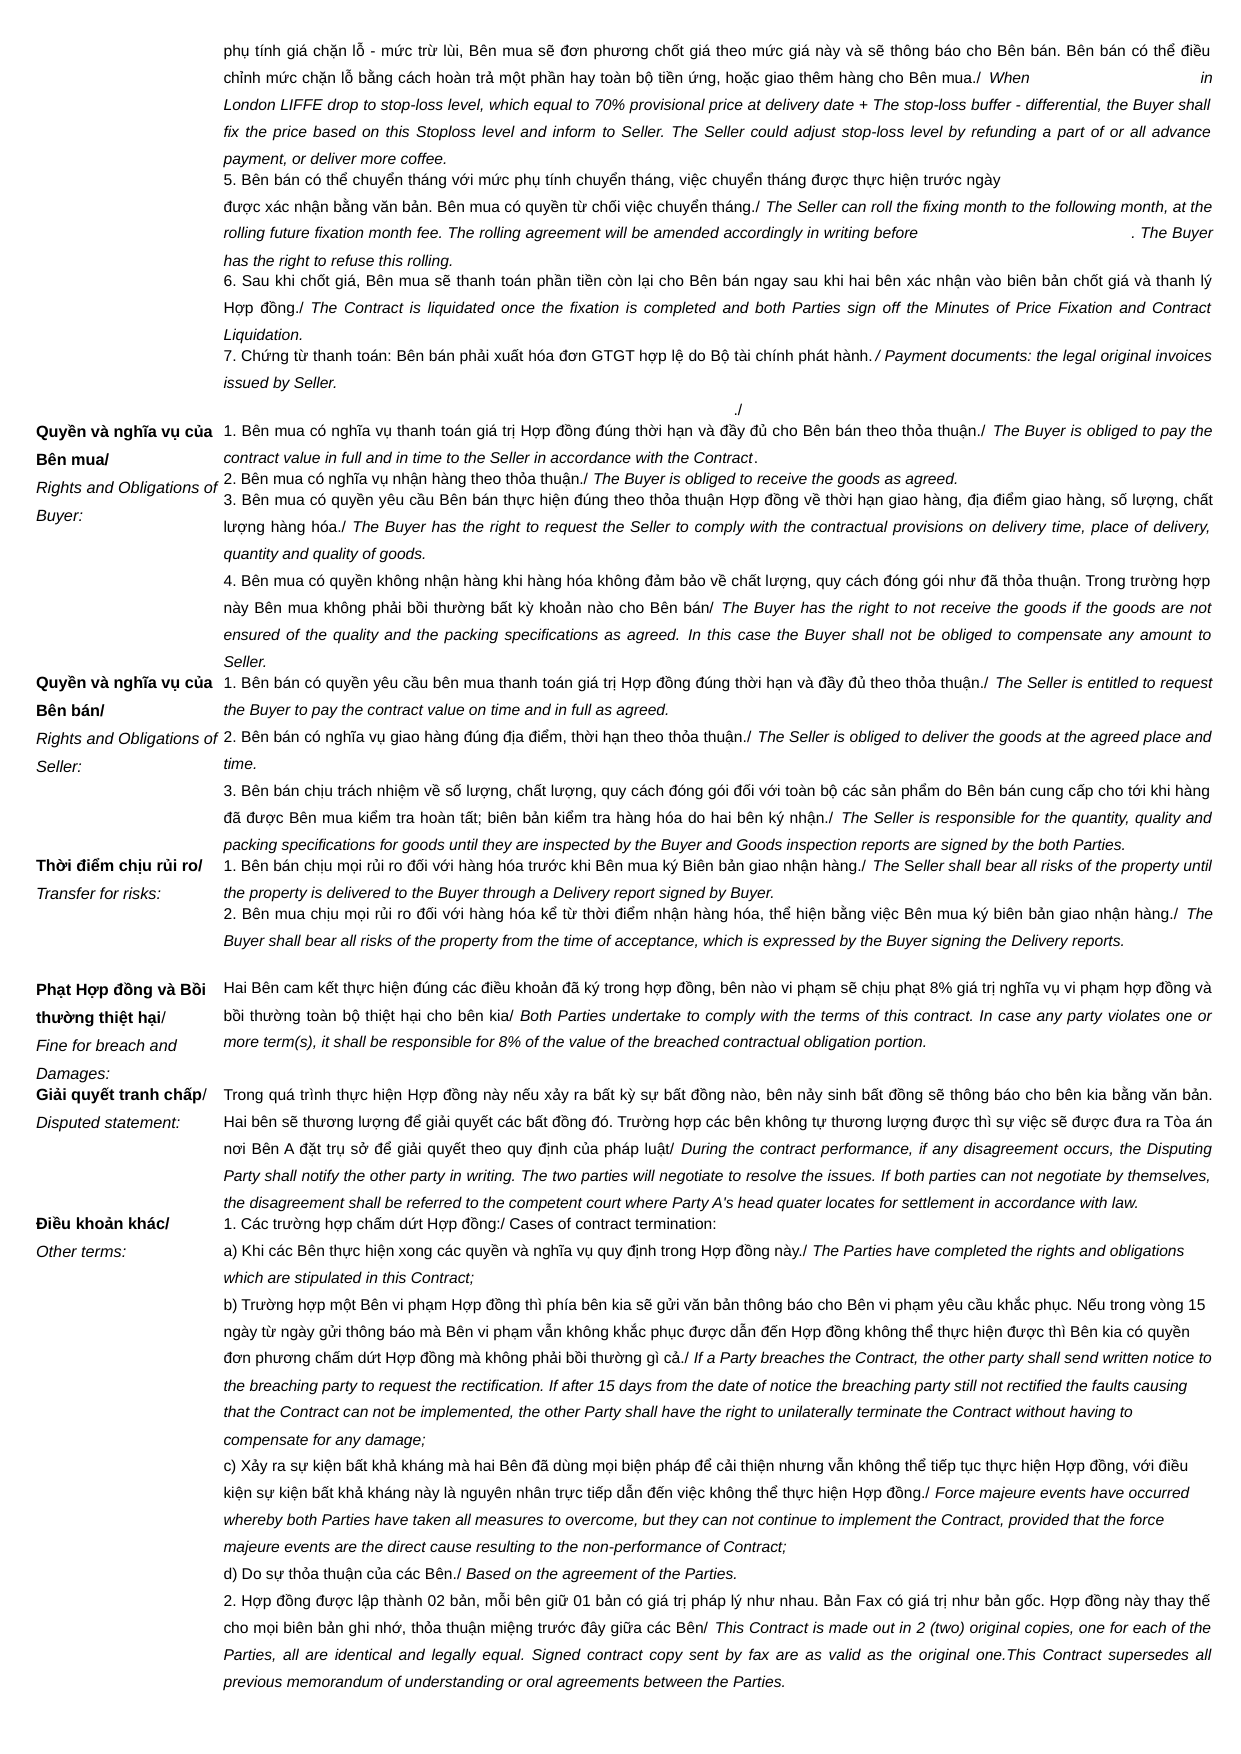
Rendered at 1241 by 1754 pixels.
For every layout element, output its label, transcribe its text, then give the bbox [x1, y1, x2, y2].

table_cell [34, 346, 222, 421]
table_cell Điều khoản khác/ Other terms: [34, 1213, 222, 1692]
table_cell Quyền và nghĩa vụ của Bên bán/ Rights and Obligations of Seller: [34, 672, 222, 855]
table_cell Hai Bên cam kết thực hiện đúng các điều khoản đã ký trong hợp đồng, bên nào vi phạm sẽ chịu phạt 8% giá trị nghĩa vụ vi phạm hợp đồng và bồi thường toàn bộ thiệt hại cho bên kia/ Both Parties undertake to comply with the terms of this contract. In case any party violates one or more term(s), it shall be responsible for 8% of the value of the breached contractual obligation portion. [222, 951, 1216, 1084]
table_cell [34, 40, 222, 169]
table_cell Thời điểm chịu rủi ro/ Transfer for risks: [34, 855, 222, 951]
table_cell 4. Khi giá trên thị trường London tháng <get_month(o.date_fix)> giảm xuống mức chặn lỗ bằng 70% giá tạm tính tại thời điểm giao hàng + mức phụ tính giá chặn lỗ - mức trừ lùi, Bên mua sẽ đơn phương chốt giá theo mức giá này và sẽ thông báo cho Bên bán. Bên bán có thể điều chỉnh mức chặn lỗ bằng cách hoàn trả một phần hay toàn bộ tiền ứng, hoặc giao thêm hàng cho Bên mua./ When <get_myear(o.date_fix)> in London LIFFE drop to stop-loss level, which equal to 70% provisional price at delivery date + The stop-loss buffer - differential, the Buyer shall fix the price based on this Stoploss level and inform to Seller. The Seller could adjust stop-loss level by refunding a part of or all advance payment, or deliver more coffee. [222, 40, 1216, 169]
table_cell Quyền và nghĩa vụ của Bên mua/ Rights and Obligations of Buyer: [34, 421, 222, 672]
table_cell 1. Bên bán có quyền yêu cầu bên mua thanh toán giá trị Hợp đồng đúng thời hạn và đầy đủ theo thỏa thuận./ The Seller is entitled to request the Buyer to pay the contract value on time and in full as agreed. 2. Bên bán có nghĩa vụ giao hàng đúng địa điểm, thời hạn theo thỏa thuận./ The Seller is obliged to deliver the goods at the agreed place and time. 3. Bên bán chịu trách nhiệm về số lượng, chất lượng, quy cách đóng gói đối với toàn bộ các sản phẩm do Bên bán cung cấp cho tới khi hàng đã được Bên mua kiểm tra hoàn tất; biên bản kiểm tra hàng hóa do hai bên ký nhận./ The Seller is responsible for the quantity, quality and packing specifications for goods until they are inspected by the Buyer and Goods inspection reports are signed by the both Parties. [222, 672, 1216, 855]
table_cell [34, 271, 222, 346]
table_cell 1. Các trường hợp chấm dứt Hợp đồng:/ Cases of contract termination: a) Khi các Bên thực hiện xong các quyền và nghĩa vụ quy định trong Hợp đồng này./ The Parties have completed the rights and obligations which are stipulated in this Contract; b) Trường hợp một Bên vi phạm Hợp đồng thì phía bên kia sẽ gửi văn bản thông báo cho Bên vi phạm yêu cầu khắc phục. Nếu trong vòng 15 ngày từ ngày gửi thông báo mà Bên vi phạm vẫn không khắc phục được dẫn đến Hợp đồng không thể thực hiện được thì Bên kia có quyền đơn phương chấm dứt Hợp đồng mà không phải bồi thường gì cả./ If a Party breaches the Contract, the other party shall send written notice to the breaching party to request the rectification. If after 15 days from the date of notice the breaching party still not rectified the faults causing that the Contract can not be implemented, the other Party shall have the right to unilaterally terminate the Contract without having to compensate for any damage; c) Xảy ra sự kiện bất khả kháng mà hai Bên đã dùng mọi biện pháp để cải thiện nhưng vẫn không thể tiếp tục thực hiện Hợp đồng, với điều kiện sự kiện bất khả kháng này là nguyên nhân trực tiếp dẫn đến việc không thể thực hiện Hợp đồng./ Force majeure events have occurred whereby both Parties have taken all measures to overcome, but they can not continue to implement the Contract, provided that the force majeure events are the direct cause resulting to the non-performance of Contract; d) Do sự thỏa thuận của các Bên./ Based on the agreement of the Parties. 2. Hợp đồng được lập thành 02 bản, mỗi bên giữ 01 bản có giá trị pháp lý như nhau. Bản Fax có giá trị như bản gốc. Hợp đồng này thay thế cho mọi biên bản ghi nhớ, thỏa thuận miệng trước đây giữa các Bên/ This Contract is made out in 2 (two) original copies, one for each of the Parties, all are identical and legally equal. Signed contract copy sent by fax are as valid as the original one.This Contract supersedes all previous memorandum of understanding or oral agreements between the Parties. [222, 1213, 1216, 1692]
table_cell [34, 169, 222, 271]
table_cell Giải quyết tranh chấp/ Disputed statement: [34, 1084, 222, 1213]
table_cell 3. Bên mua có quyền yêu cầu Bên bán thực hiện đúng theo thỏa thuận Hợp đồng về thời hạn giao hàng, địa điểm giao hàng, số lượng, chất lượng hàng hóa./ The Buyer has the right to request the Seller to comply with the contractual provisions on delivery time, place of delivery, quantity and quality of goods. 4. Bên mua có quyền không nhận hàng khi hàng hóa không đảm bảo về chất lượng, quy cách đóng gói như đã thỏa thuận. Trong trường hợp này Bên mua không phải bồi thường bất kỳ khoản nào cho Bên bán/ The Buyer has the right to not receive the goods if the goods are not ensured of the quality and the packing specifications as agreed. In this case the Buyer shall not be obliged to compensate any amount to Seller. [222, 489, 1216, 672]
table_cell 1. Bên bán chịu mọi rủi ro đối với hàng hóa trước khi Bên mua ký Biên bản giao nhận hàng./ The Seller shall bear all risks of the property until the property is delivered to the Buyer through a Delivery report signed by Buyer. [222, 855, 1216, 903]
table_cell Trong quá trình thực hiện Hợp đồng này nếu xảy ra bất kỳ sự bất đồng nào, bên nảy sinh bất đồng sẽ thông báo cho bên kia bằng văn bản. Hai bên sẽ thương lượng để giải quyết các bất đồng đó. Trường hợp các bên không tự thương lượng được thì sự việc sẽ được đưa ra Tòa án nơi Bên A đặt trụ sở để giải quyết theo quy định của pháp luật/ During the contract performance, if any disagreement occurs, the Disputing Party shall notify the other party in writing. The two parties will negotiate to resolve the issues. If both parties can not negotiate by themselves, the disagreement shall be referred to the competent court where Party A's head quater locates for settlement in accordance with law. [222, 1084, 1216, 1213]
table_cell 6. Sau khi chốt giá, Bên mua sẽ thanh toán phần tiền còn lại cho Bên bán ngay sau khi hai bên xác nhận vào biên bản chốt giá và thanh lý Hợp đồng./ The Contract is liquidated once the fixation is completed and both Parties sign off the Minutes of Price Fixation and Contract Liquidation. [222, 271, 1216, 346]
table_cell Phạt Hợp đồng và Bồi thường thiệt hại/ Fine for breach and Damages: [34, 951, 222, 1084]
table_cell 2. Bên mua chịu mọi rủi ro đối với hàng hóa kể từ thời điểm nhận hàng hóa, thể hiện bằng việc Bên mua ký biên bản giao nhận hàng./ The Buyer shall bear all risks of the property from the time of acceptance, which is expressed by the Buyer signing the Delivery reports. [222, 903, 1216, 951]
table_cell 2. Bên mua có nghĩa vụ nhận hàng theo thỏa thuận./ The Buyer is obliged to receive the goods as agreed. [222, 469, 1216, 489]
table_cell 5. Bên bán có thể chuyển tháng với mức phụ tính chuyển tháng, việc chuyển tháng được thực hiện trước ngày <get_date(o.fixation_deadline)> được xác nhận bằng văn bản. Bên mua có quyền từ chối việc chuyển tháng./ The Seller can roll the fixing month to the following month, at the rolling future fixation month fee. The rolling agreement will be amended accordingly in writing before <get_date(o.fixation_deadline)>. The Buyer has the right to refuse this rolling. [222, 169, 1216, 271]
table_cell 7. Chứng từ thanh toán: Bên bán phải xuất hóa đơn GTGT hợp lệ do Bộ tài chính phát hành./ Payment documents: the legal original invoices issued by Seller. <choose><if test="o.payment_term_item"><(o.payment_term_item).split('./')[0]>./<(o.payment_term_item).split('./')[1]></if></choose> [222, 346, 1216, 421]
table_cell 1. Bên mua có nghĩa vụ thanh toán giá trị Hợp đồng đúng thời hạn và đầy đủ cho Bên bán theo thỏa thuận./ The Buyer is obliged to pay the contract value in full and in time to the Seller in accordance with the Contract. [222, 421, 1216, 468]
